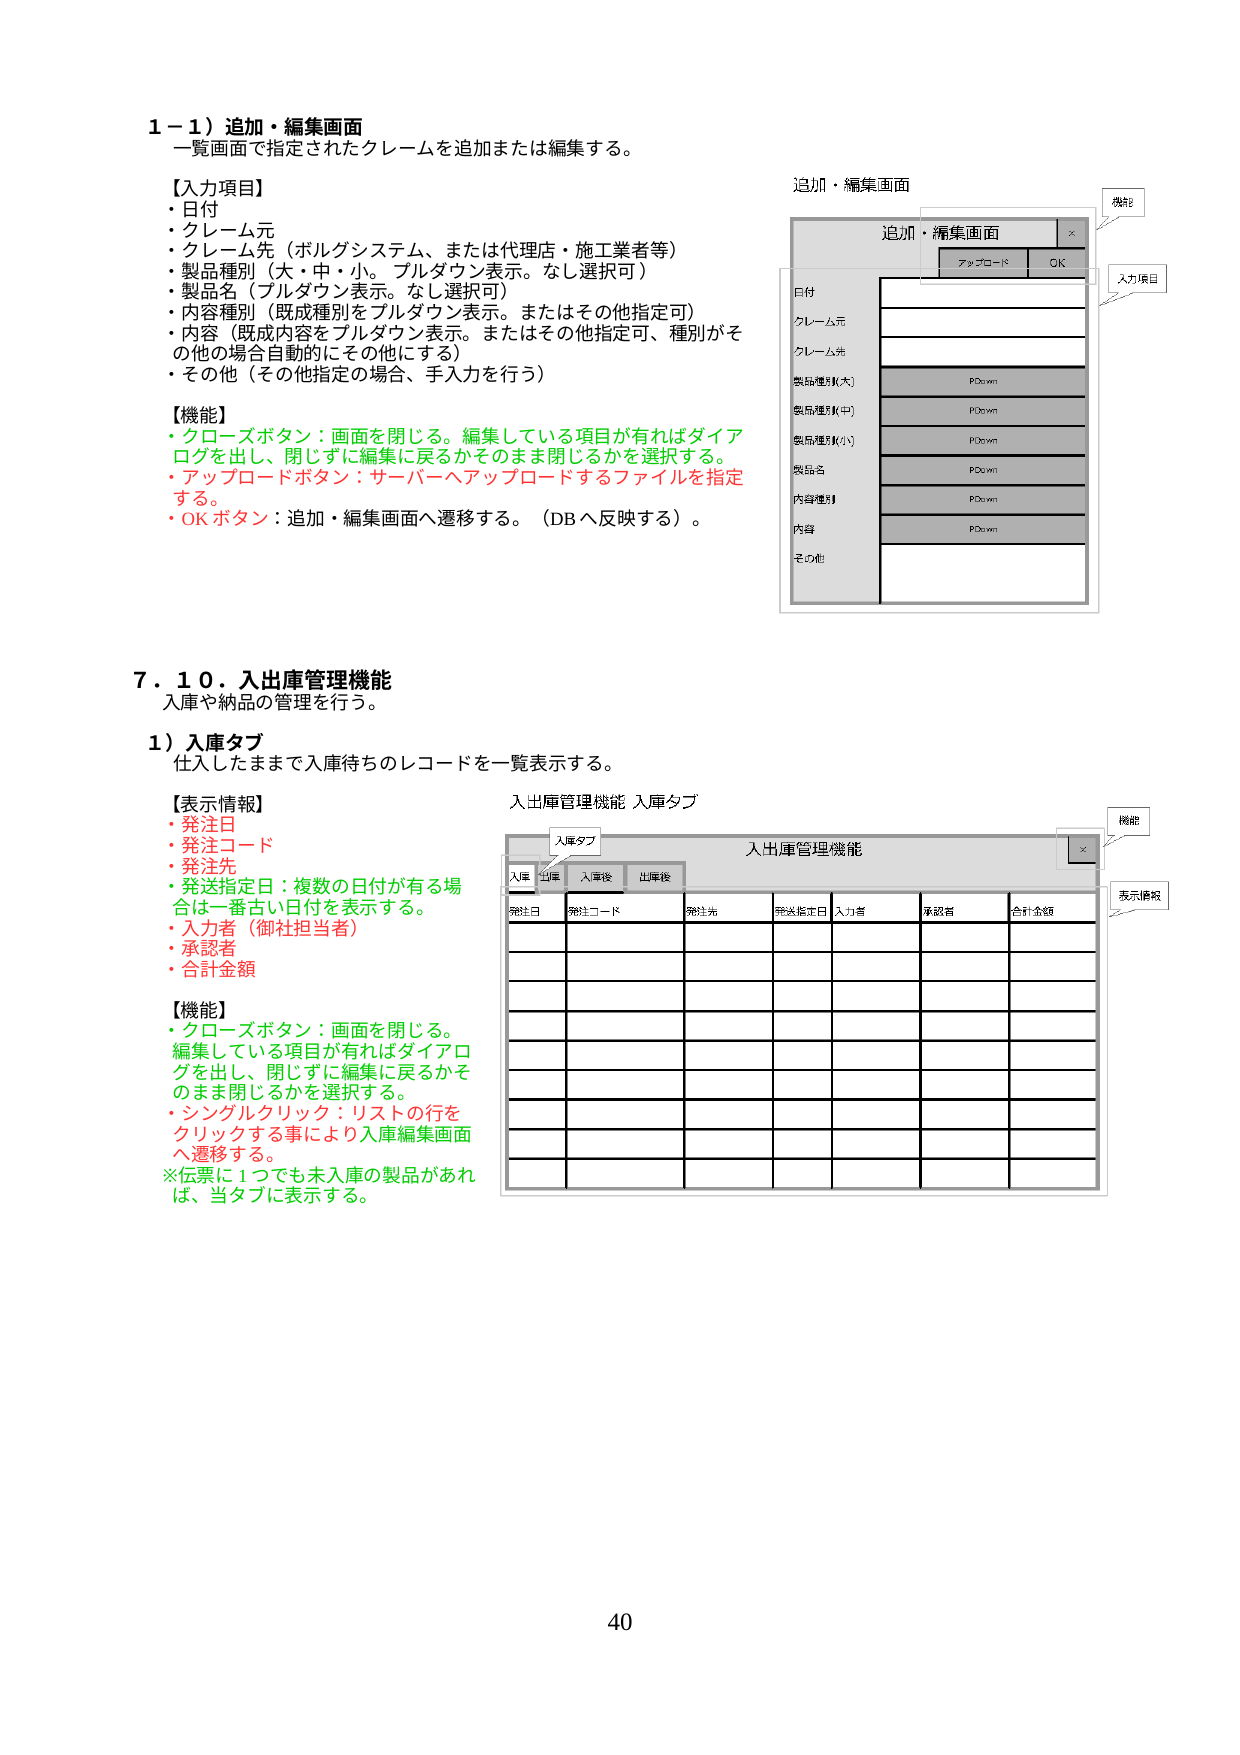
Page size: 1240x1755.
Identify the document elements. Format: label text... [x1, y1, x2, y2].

text １）入庫タブ [146, 733, 1121, 754]
text ・発注コード [162, 836, 480, 857]
text ・入力者（御社担当者） [162, 918, 480, 939]
text ・製品種別（大・中・小。 プルダウン表示。なし選択可 ） [163, 262, 761, 282]
text ・クレーム先（ボルグシステム、または代理店・施工業者等） [163, 241, 761, 262]
text ※伝票に1つでも未入庫の製品があれば、当タブに表示する。 [162, 1166, 480, 1207]
text ・合計金額 [162, 960, 480, 980]
text ・シングルクリック：リストの行をクリックする事により入庫編集画面へ遷移する。 [162, 1104, 480, 1166]
text ・その他（その他指定の場合、手入力を行う） [163, 365, 761, 386]
text ・発送指定日：複数の日付が有る場合は一番古い日付を表示する。 [162, 877, 480, 918]
text ・承認者 [162, 939, 480, 960]
text ・製品名（プルダウン表示。なし選択可） [163, 282, 761, 303]
text ・内容（既成内容をプルダウン表示。またはその他指定可、種別がその他の場合自動的にその他にする） [163, 324, 761, 365]
text ・クローズボタン：画面を閉じる。編集している項目が有ればダイアログを出し、閉じずに編集に戻るかそのまま閉じるかを選択する。 [162, 1021, 480, 1104]
picture [761, 174, 1187, 632]
text １－１）追加・編集画面 [146, 118, 1121, 139]
text 一覧画面で指定されたクレームを追加または編集する。 [162, 139, 1121, 159]
picture [480, 791, 1189, 1215]
text ・OKボタン：追加・編集画面へ遷移する。（DBへ反映する）。 [163, 509, 761, 530]
text 入庫や納品の管理を行う。 [140, 693, 1121, 713]
text ・発注日 [162, 815, 480, 836]
text 【入力項目】 [162, 179, 761, 200]
text 仕入したままで入庫待ちのレコードを一覧表示する。 [162, 754, 1121, 774]
text 【表示情報】 [162, 794, 480, 815]
text ・発注先 [162, 857, 480, 877]
text ・アップロードボタン：サーバーへアップロードするファイルを指定する。 [163, 468, 761, 509]
text ・日付 [163, 200, 761, 221]
text 【機能】 [162, 406, 761, 427]
text ７．１０．入出庫管理機能 [129, 670, 1121, 693]
text ・クローズボタン：画面を閉じる。編集している項目が有ればダイアログを出し、閉じずに編集に戻るかそのまま閉じるかを選択する。 [162, 427, 761, 468]
text 【機能】 [162, 1001, 480, 1021]
text ・内容種別（既成種別をプルダウン表示。またはその他指定可） [163, 303, 761, 324]
text ・クレーム元 [163, 221, 761, 241]
